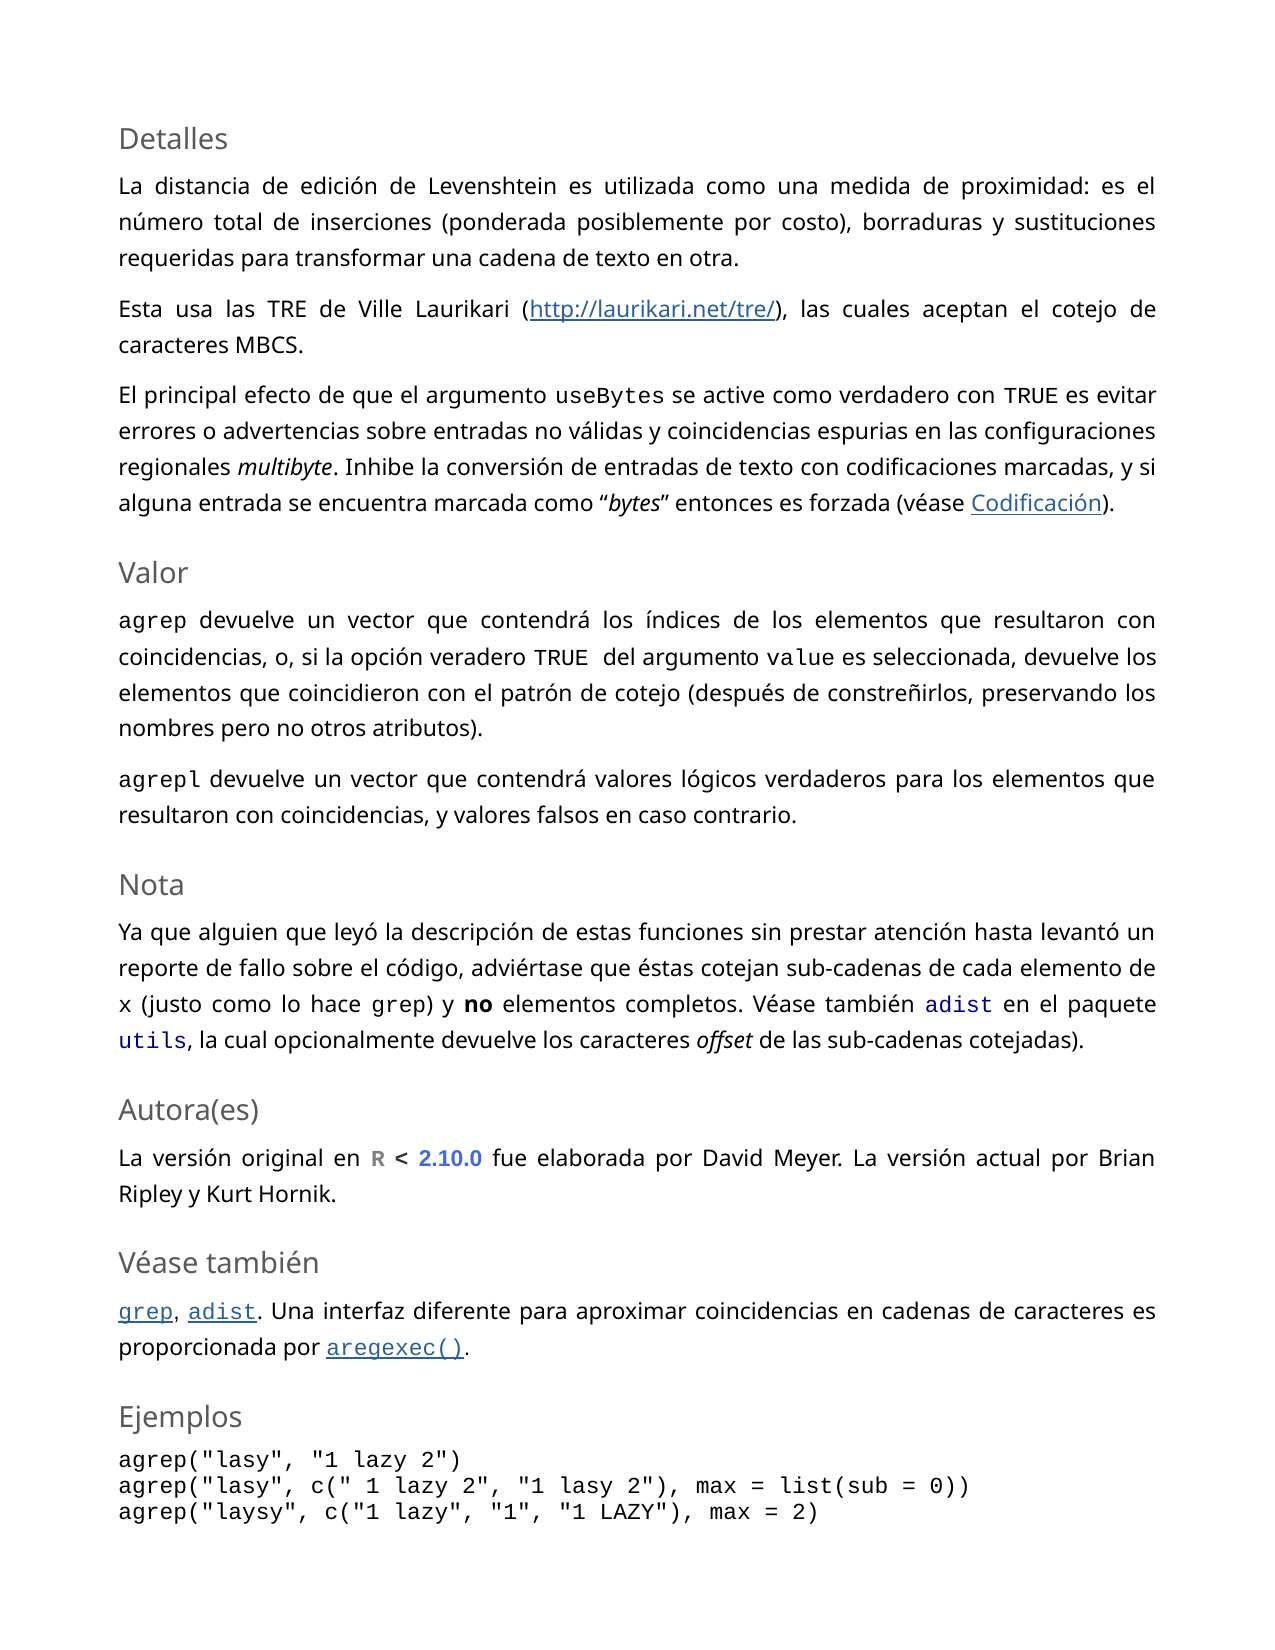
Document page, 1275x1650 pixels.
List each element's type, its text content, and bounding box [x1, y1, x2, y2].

subtitle Nota [118, 864, 1157, 904]
subtitle Detalles [118, 118, 1157, 158]
text agrep devuelve un vector que contendrá los índices de los elementos que resultaron con coincidencias, o, si la opción veradero TRUE del argumento value es seleccionada, devuelve los elementos que coincidieron con el patrón de cotejo (después de constreñirlos, preservando los nombres pero no otros atributos). [118, 604, 1157, 744]
text agrep("laysy", c("1 lazy", "1", "1 LAZY"), max = 2) [118, 1500, 1157, 1526]
text Esta usa las TRE de Ville Laurikari (http://laurikari.net/tre/), las cuales aceptan el cotejo de caracteres MBCS. [118, 293, 1157, 360]
text agrep("lasy", c(" 1 lazy 2", "1 lasy 2"), max = list(sub = 0)) [118, 1474, 1157, 1500]
subtitle Ejemplos [118, 1396, 1157, 1436]
text agrepl devuelve un vector que contendrá valores lógicos verdaderos para los elementos que resultaron con coincidencias, y valores falsos en caso contrario. [118, 763, 1157, 830]
subtitle Véase también [118, 1243, 1157, 1282]
text grep, adist. Una interfaz diferente para aproximar coincidencias en cadenas de caracteres es proporcionada por aregexec(). [118, 1295, 1157, 1362]
subtitle Valor [118, 552, 1157, 592]
text La distancia de edición de Levenshtein es utilizada como una medida de proximidad: es el número total de inserciones (ponderada posiblemente por costo), borraduras y sustituciones requeridas para transformar una cadena de texto en otra. [118, 170, 1157, 273]
text La versión original en R < 2.10.0 fue elaborada por David Meyer. La versión actual por Brian Ripley y Kurt Hornik. [118, 1142, 1157, 1209]
text El principal efecto de que el argumento useBytes se active como verdadero con TRUE es evitar errores o advertencias sobre entradas no válidas y coincidencias espurias en las configuraciones regionales multibyte. Inhibe la conversión de entradas de texto con codificaciones marcadas, y si alguna entrada se encuentra marcada como “bytes” entonces es forzada (véase Codificación). [118, 379, 1157, 518]
text agrep("lasy", "1 lazy 2") [118, 1448, 1157, 1474]
subtitle Autora(es) [118, 1089, 1157, 1129]
text Ya que alguien que leyó la descripción de estas funciones sin prestar atención hasta levantó un reporte de fallo sobre el código, adviértase que éstas cotejan sub-cadenas de cada elemento de x (justo como lo hace grep) y no elementos completos. Véase también adist en el paquete utils, la cual opcionalmente devuelve los caracteres offset de las sub-cadenas cotejadas). [118, 916, 1157, 1056]
